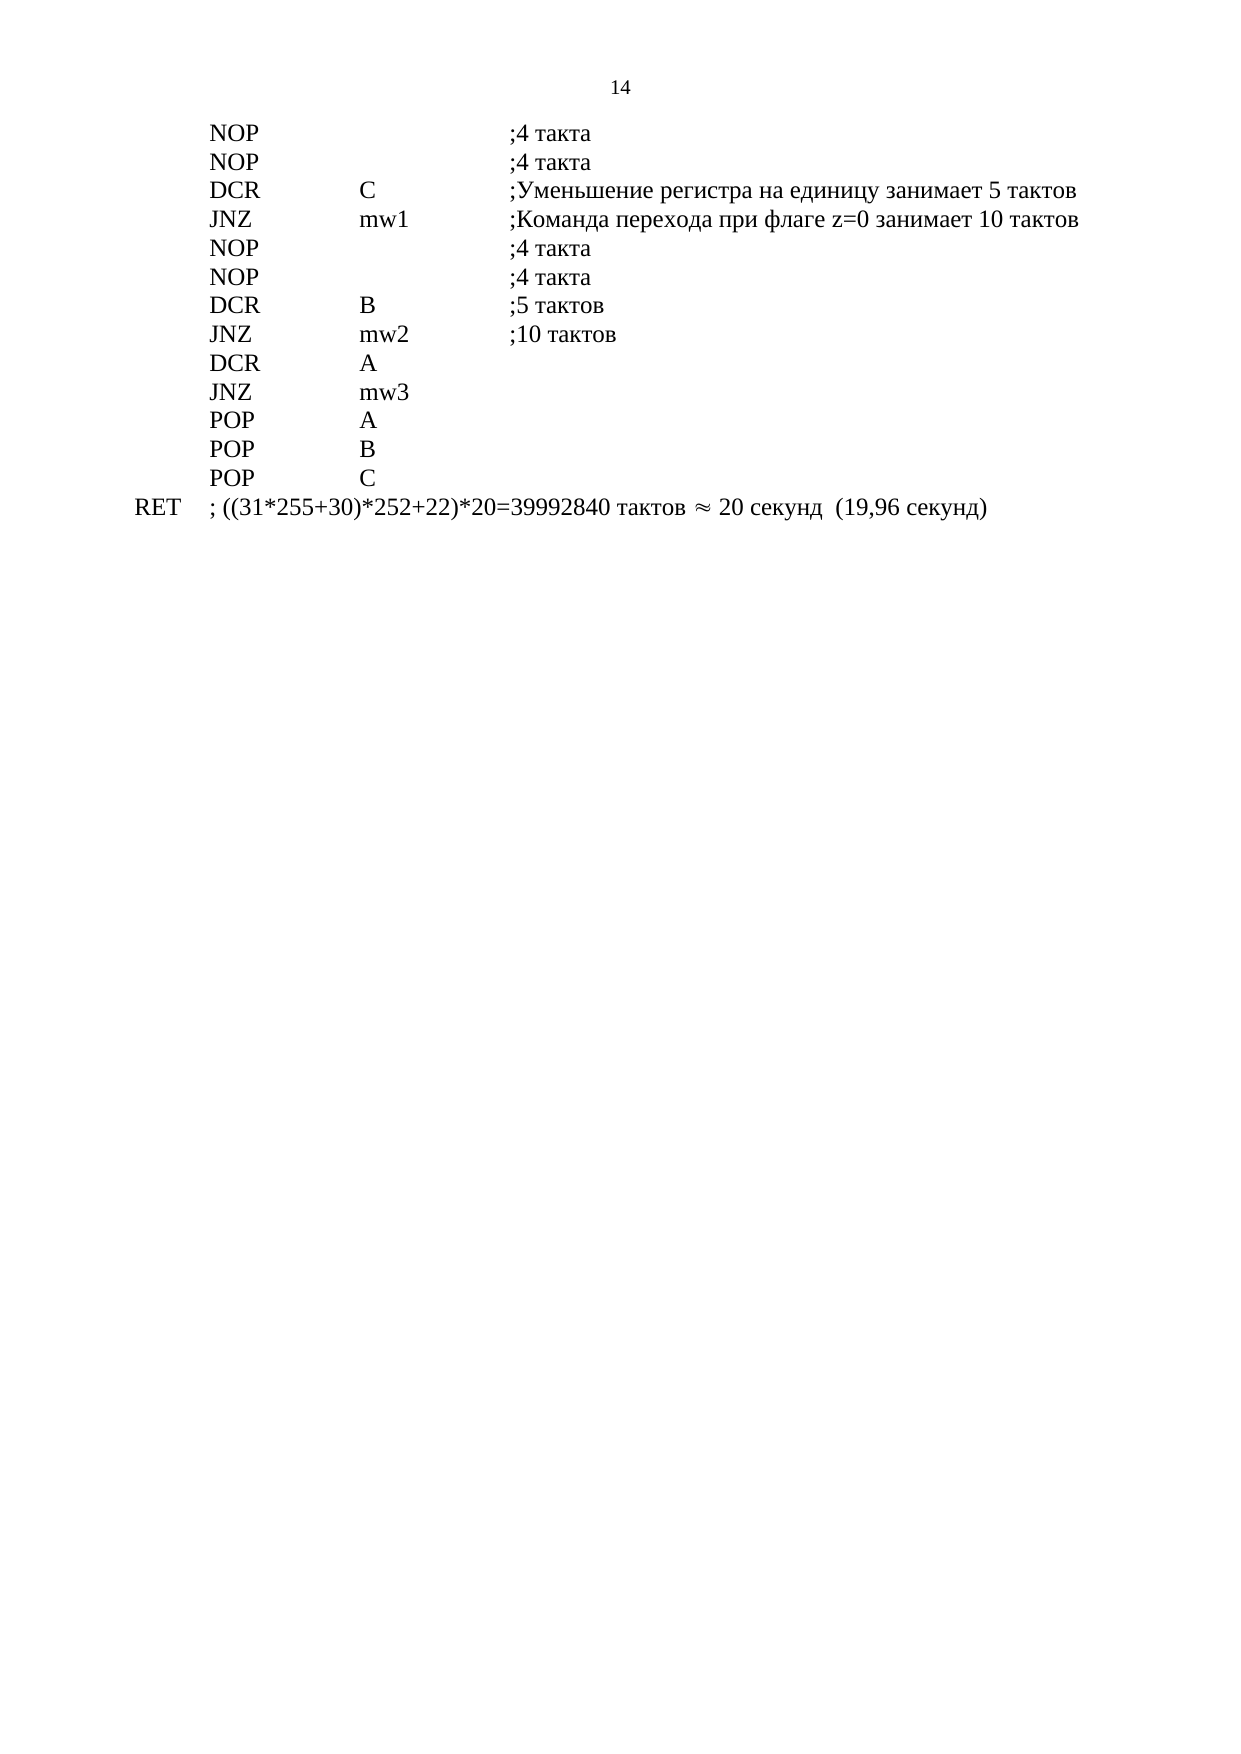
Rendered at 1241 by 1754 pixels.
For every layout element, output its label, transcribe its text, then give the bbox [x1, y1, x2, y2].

text RET ; ((31*255+30)*252+22)*20=39992840 тактов  20 секунд (19,96 cекунд) [59, 492, 1181, 521]
text DCR C ;Уменьшение регистра на единицу занимает 5 тактов [134, 176, 1181, 204]
text POP C [59, 463, 1181, 492]
text NOP ;4 такта [59, 118, 1181, 147]
text DCR B ;5 тактов [59, 291, 1181, 319]
text NOP ;4 такта [59, 233, 1181, 262]
text JNZ mw2 ;10 тактов [59, 319, 1181, 348]
text DCR A [59, 348, 1181, 377]
text NOP ;4 такта [59, 262, 1181, 291]
text POP B [59, 434, 1181, 463]
text JNZ mw3 [59, 377, 1181, 406]
text NOP ;4 такта [59, 147, 1181, 176]
text JNZ mw1 ;Команда перехода при флаге z=0 занимает 10 тактов [59, 204, 1181, 233]
text POP A [59, 406, 1181, 434]
